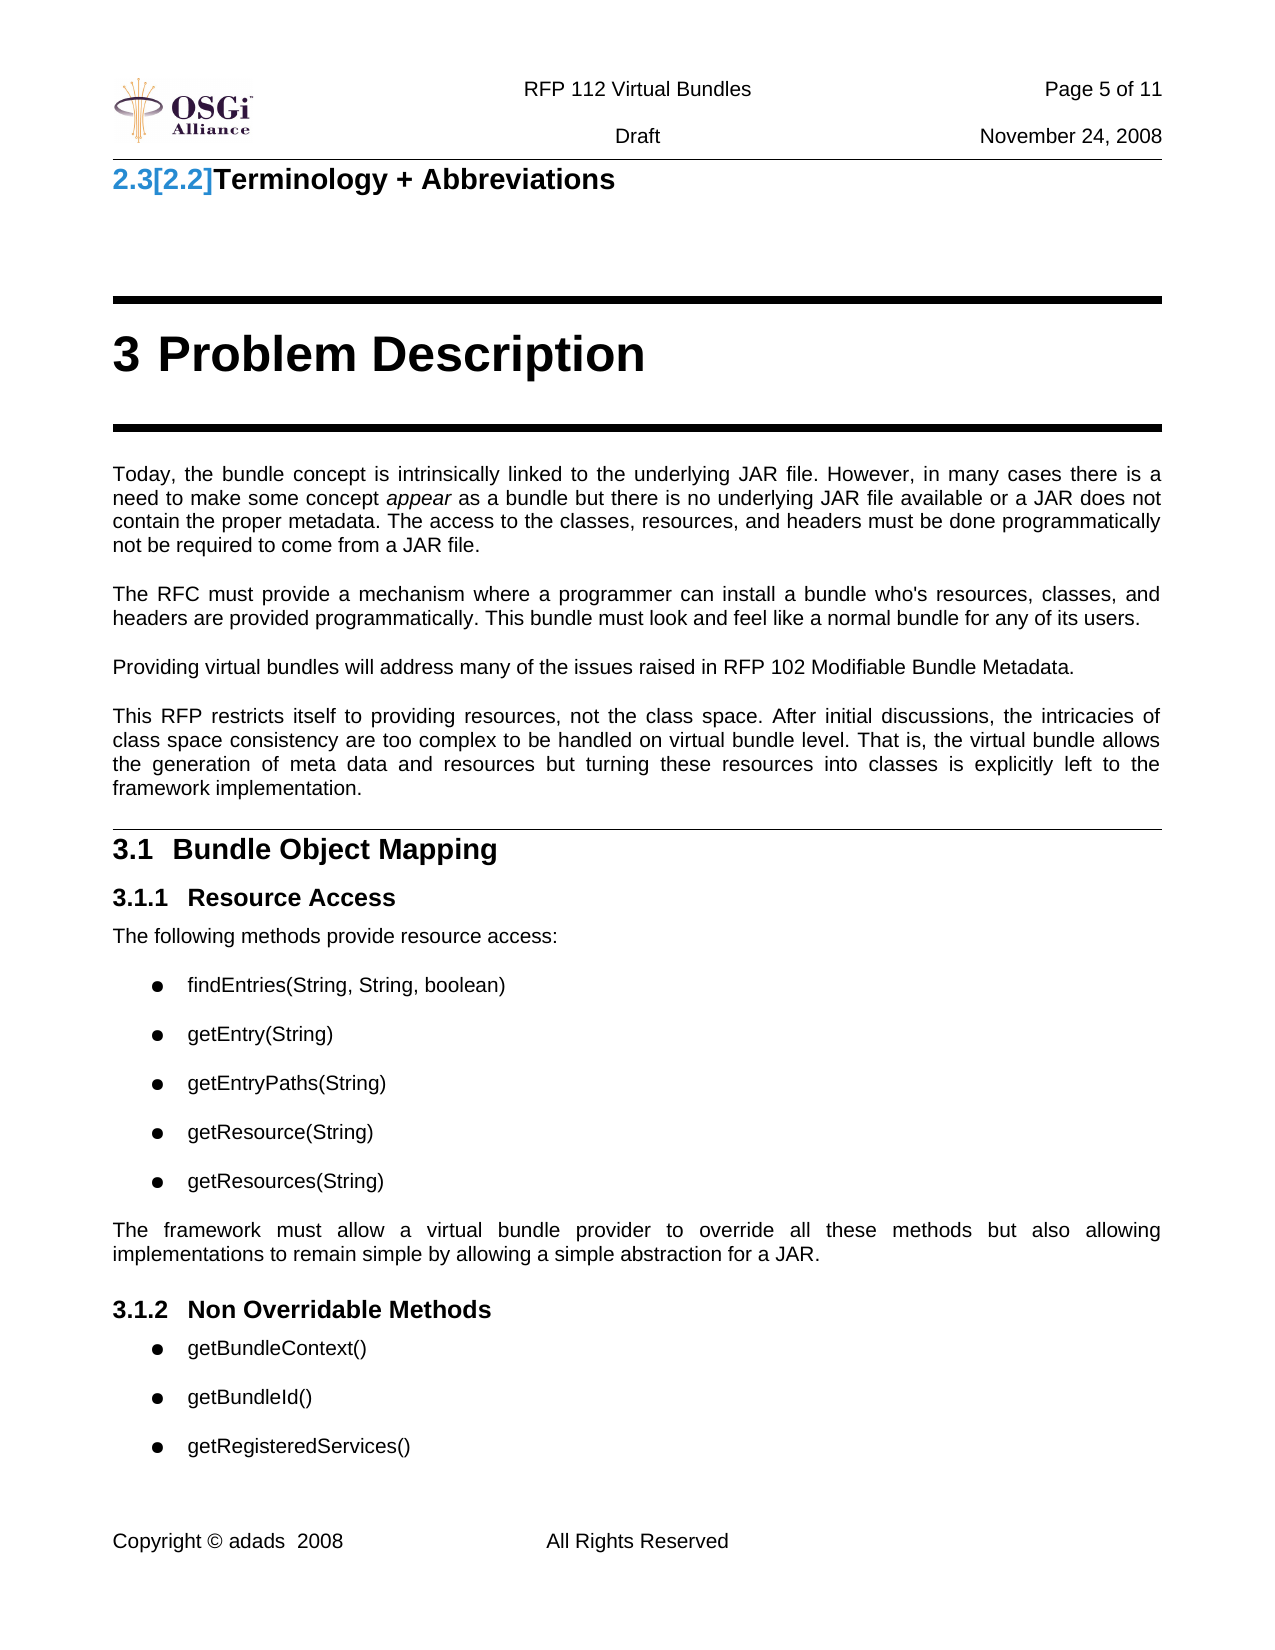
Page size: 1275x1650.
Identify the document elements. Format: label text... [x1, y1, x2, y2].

list getResource(String) [150, 1119, 1162, 1143]
text Providing virtual bundles will address many of the issues raised in RFP 102 Modifiable Bundle Metadata. [112, 655, 1162, 679]
subtitle Resource Access [112, 882, 1162, 911]
list getBundleId() [150, 1385, 1162, 1409]
text This RFP restricts itself to providing resources, not the class space. After initial discussions, the intricacies of class space consistency are too complex to be handled on virtual bundle level. That is, the virtual bundle allows the generation of meta data and resources but turning these resources into classes is explicitly left to the framework implementation. [112, 704, 1162, 800]
text The RFC must provide a mechanism where a programmer can install a bundle who's resources, classes, and headers are provided programmatically. This bundle must look and feel like a normal bundle for any of its users. [112, 582, 1162, 630]
list findEntries(String, String, boolean) [150, 973, 1162, 997]
list getBundleContext() [150, 1336, 1162, 1360]
subtitle Bundle Object Mapping [112, 830, 1162, 866]
subtitle Non Overridable Methods [112, 1294, 1162, 1323]
list getEntryPaths(String) [150, 1071, 1162, 1094]
list getEntry(String) [150, 1022, 1162, 1046]
text The framework must allow a virtual bundle provider to override all these methods but also allowing implementations to remain simple by allowing a simple abstraction for a JAR. [112, 1217, 1162, 1265]
list getRegisteredServices() [150, 1434, 1162, 1458]
subtitle Terminology + Abbreviations [112, 160, 1162, 196]
picture [114, 78, 254, 143]
subtitle Problem Description [112, 297, 1162, 432]
text The following methods provide resource access: [112, 924, 1162, 948]
list getResources(String) [150, 1168, 1162, 1192]
text Today, the bundle concept is intrinsically linked to the underlying JAR file. However, in many cases there is a need to make some concept appear as a bundle but there is no underlying JAR file available or a JAR does not contain the proper metadata. The access to the classes, resources, and headers must be done programmatically not be required to come from a JAR file. [112, 461, 1162, 557]
